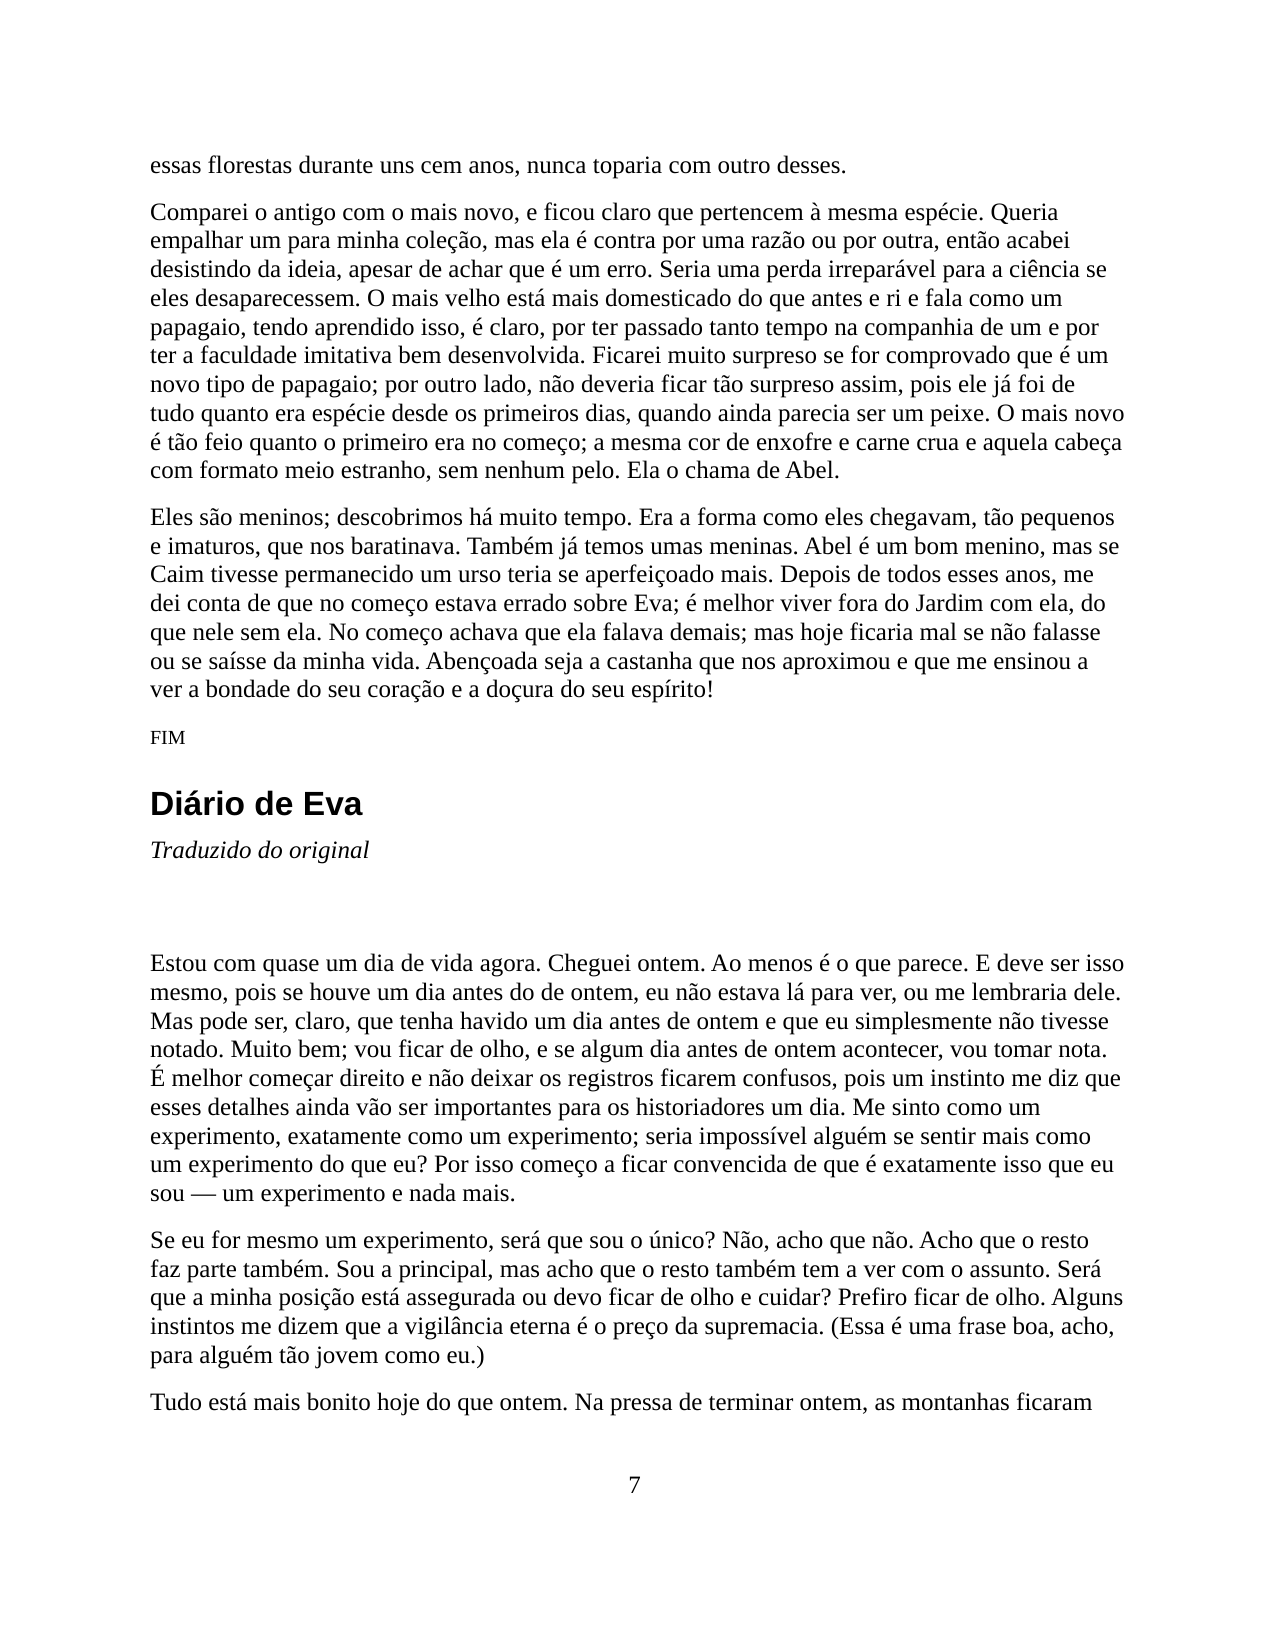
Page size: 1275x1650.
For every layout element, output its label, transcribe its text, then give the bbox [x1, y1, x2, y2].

text Tudo está mais bonito hoje do que ontem. Na pressa de terminar ontem, as montanhas ficaram [150, 1387, 1125, 1415]
text Estou com quase um dia de vida agora. Cheguei ontem. Ao menos é o que parece. E deve ser isso mesmo, pois se houve um dia antes do de ontem, eu não estava lá para ver, ou me lembraria dele. Mas pode ser, claro, que tenha havido um dia antes de ontem e que eu simplesmente não tivesse notado. Muito bem; vou ficar de olho, e se algum dia antes de ontem acontecer, vou tomar nota. É melhor começar direito e não deixar os registros ficarem confusos, pois um instinto me diz que esses detalhes ainda vão ser importantes para os historiadores um dia. Me sinto como um experimento, exatamente como um experimento; seria impossível alguém se sentir mais como um experimento do que eu? Por isso começo a ficar convencida de que é exatamente isso que eu sou — um experimento e nada mais. [150, 948, 1125, 1207]
text fim [150, 721, 1125, 750]
text essas florestas durante uns cem anos, nunca toparia com outro desses. [150, 150, 1125, 179]
subtitle Diário de Eva [150, 784, 1125, 823]
text Comparei o antigo com o mais novo, e ficou claro que pertencem à mesma espécie. Queria empalhar um para minha coleção, mas ela é contra por uma razão ou por outra, então acabei desistindo da ideia, apesar de achar que é um erro. Seria uma perda irreparável para a ciência se eles desaparecessem. O mais velho está mais domesticado do que antes e ri e fala como um papagaio, tendo aprendido isso, é claro, por ter passado tanto tempo na companhia de um e por ter a faculdade imitativa bem desenvolvida. Ficarei muito surpreso se for comprovado que é um novo tipo de papagaio; por outro lado, não deveria ficar tão surpreso assim, pois ele já foi de tudo quanto era espécie desde os primeiros dias, quando ainda parecia ser um peixe. O mais novo é tão feio quanto o primeiro era no começo; a mesma cor de enxofre e carne crua e aquela cabeça com formato meio estranho, sem nenhum pelo. Ela o chama de Abel. [150, 197, 1125, 484]
text Se eu for mesmo um experimento, será que sou o único? Não, acho que não. Acho que o resto faz parte também. Sou a principal, mas acho que o resto também tem a ver com o assunto. Será que a minha posição está assegurada ou devo ficar de olho e cuidar? Prefiro ficar de olho. Alguns instintos me dizem que a vigilância eterna é o preço da supremacia. (Essa é uma frase boa, acho, para alguém tão jovem como eu.) [150, 1225, 1125, 1369]
text Traduzido do original [150, 835, 1125, 864]
text Eles são meninos; descobrimos há muito tempo. Era a forma como eles chegavam, tão pequenos e imaturos, que nos baratinava. Também já temos umas meninas. Abel é um bom menino, mas se Caim tivesse permanecido um urso teria se aperfeiçoado mais. Depois de todos esses anos, me dei conta de que no começo estava errado sobre Eva; é melhor viver fora do Jardim com ela, do que nele sem ela. No começo achava que ela falava demais; mas hoje ficaria mal se não falasse ou se saísse da minha vida. Abençoada seja a castanha que nos aproximou e que me ensinou a ver a bondade do seu coração e a doçura do seu espírito! [150, 502, 1125, 703]
